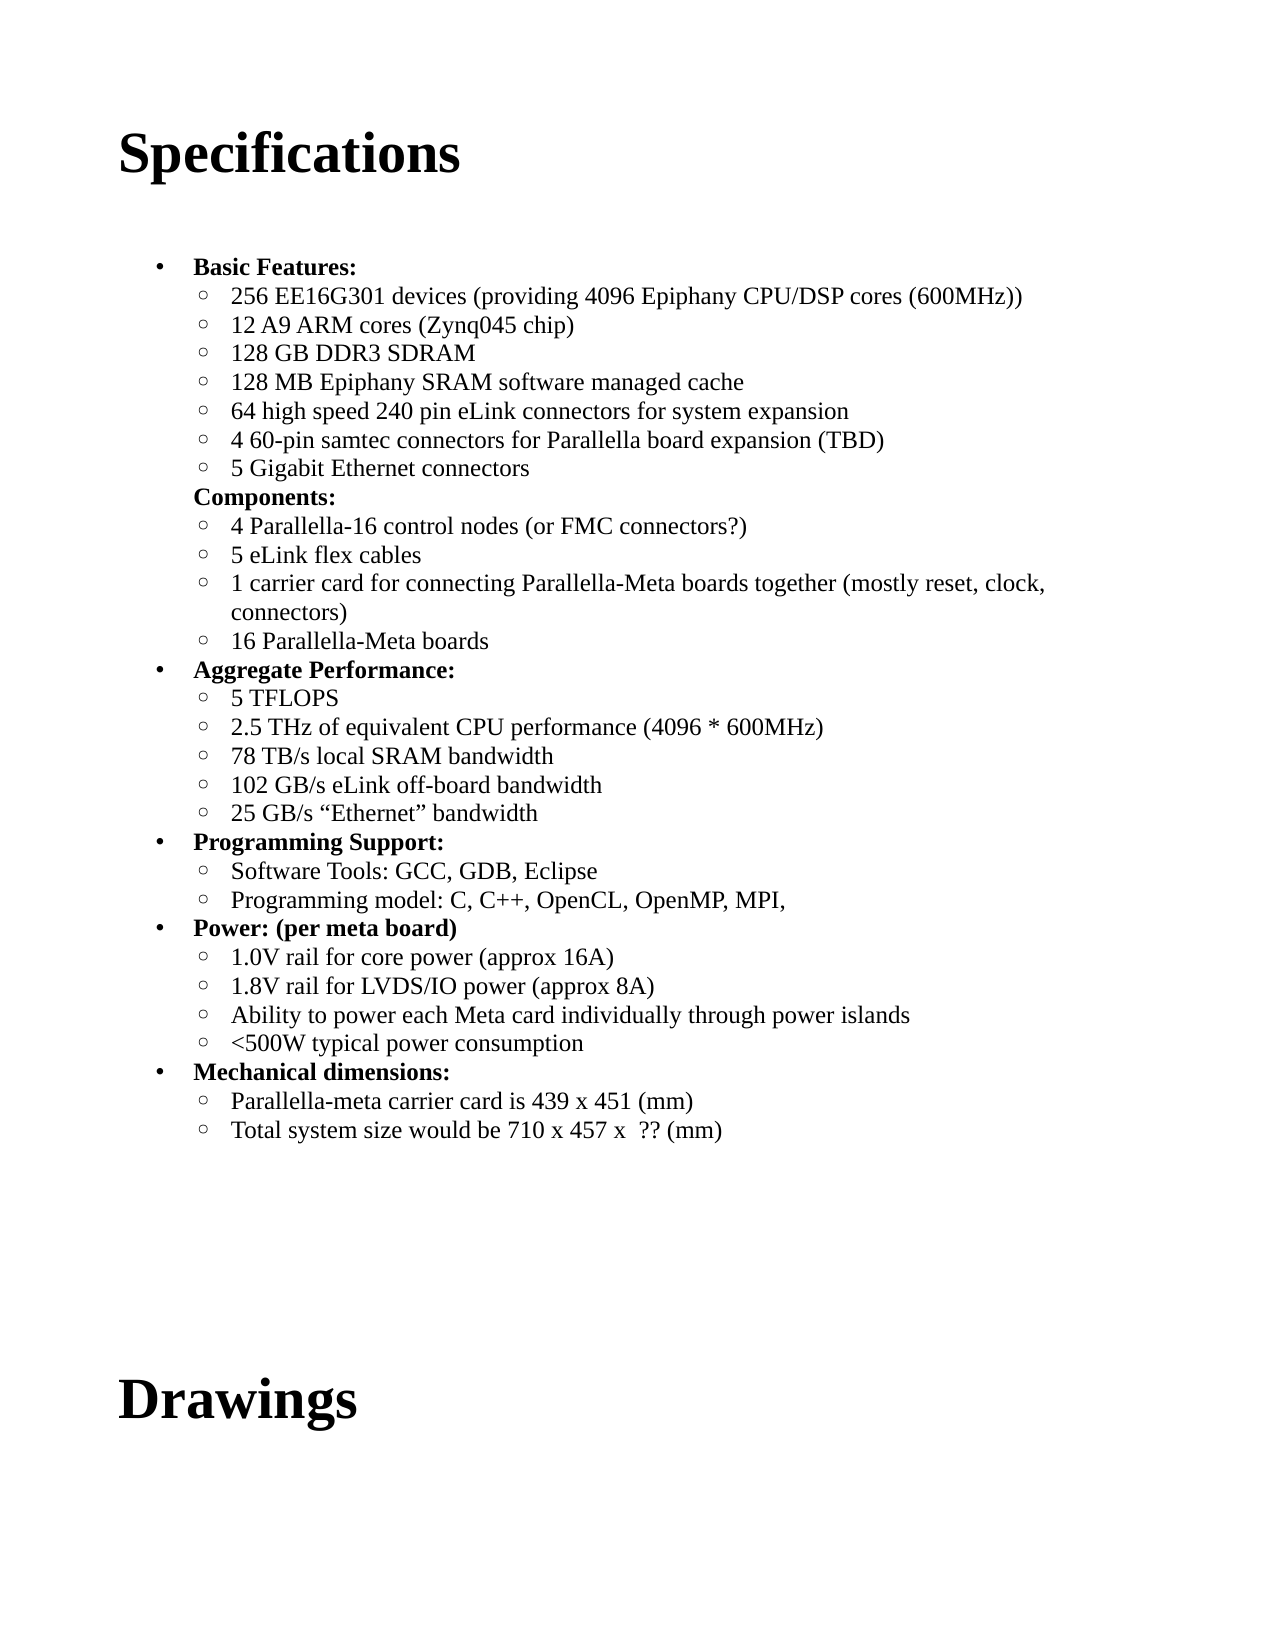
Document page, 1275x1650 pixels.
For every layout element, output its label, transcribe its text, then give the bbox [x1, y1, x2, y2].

list Components: [156, 482, 1157, 511]
list Mechanical dimensions: [156, 1057, 1157, 1086]
list Software Tools: GCC, GDB, Eclipse [193, 856, 1157, 885]
list 64 high speed 240 pin eLink connectors for system expansion [193, 396, 1157, 425]
text Drawings [118, 1364, 1157, 1431]
list 5 Gigabit Ethernet connectors [193, 453, 1157, 482]
list Total system size would be 710 x 457 x ?? (mm) [193, 1115, 1157, 1143]
list Parallella-meta carrier card is 439 x 451 (mm) [193, 1086, 1157, 1115]
list Programming Support: [156, 827, 1157, 856]
list 1.0V rail for core power (approx 16A) [193, 942, 1157, 971]
list 128 GB DDR3 SDRAM [193, 338, 1157, 367]
list 5 eLink flex cables [193, 540, 1157, 568]
list Ability to power each Meta card individually through power islands [193, 1000, 1157, 1028]
list 5 TFLOPS [193, 683, 1157, 712]
text Specifications [118, 118, 1157, 185]
list 4 60-pin samtec connectors for Parallella board expansion (TBD) [193, 425, 1157, 453]
list Basic Features: [156, 252, 1157, 281]
list 128 MB Epiphany SRAM software managed cache [193, 367, 1157, 396]
list 25 GB/s “Ethernet” bandwidth [193, 798, 1157, 827]
list 4 Parallella-16 control nodes (or FMC connectors?) [193, 511, 1157, 540]
list 102 GB/s eLink off-board bandwidth [193, 770, 1157, 798]
list Aggregate Performance: [156, 655, 1157, 683]
list 2.5 THz of equivalent CPU performance (4096 * 600MHz) [193, 712, 1157, 741]
list Power: (per meta board) [156, 913, 1157, 942]
list Programming model: C, C++, OpenCL, OpenMP, MPI, [193, 885, 1157, 913]
list 12 A9 ARM cores (Zynq045 chip) [193, 310, 1157, 338]
list 1.8V rail for LVDS/IO power (approx 8A) [193, 971, 1157, 1000]
list 1 carrier card for connecting Parallella-Meta boards together (mostly reset, clock, connectors) [193, 568, 1157, 626]
list 256 EE16G301 devices (providing 4096 Epiphany CPU/DSP cores (600MHz)) [193, 281, 1157, 310]
list <500W typical power consumption [193, 1028, 1157, 1057]
list 16 Parallella-Meta boards [193, 626, 1157, 655]
list 78 TB/s local SRAM bandwidth [193, 741, 1157, 770]
